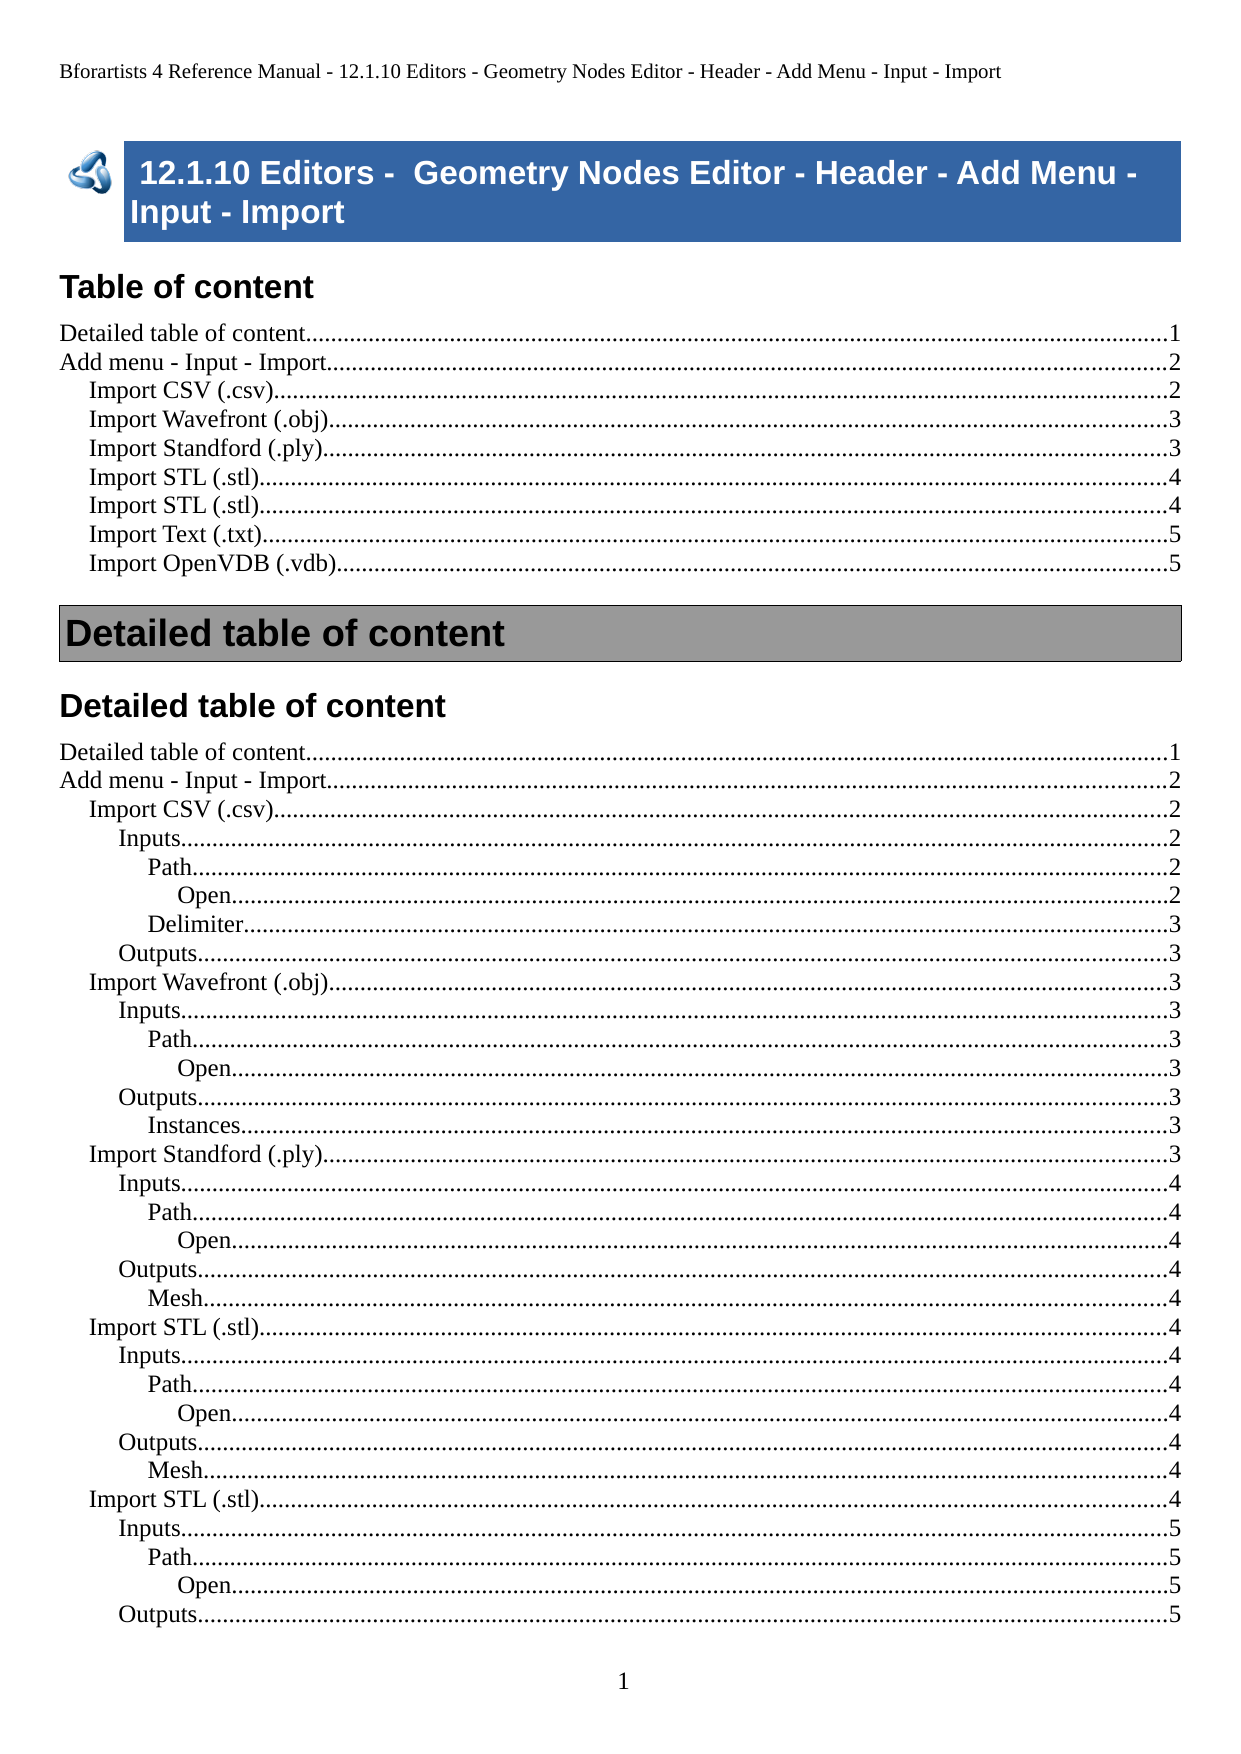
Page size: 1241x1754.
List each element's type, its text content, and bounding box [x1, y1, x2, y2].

text Import OpenVDB (.vdb) 5 [88, 548, 1181, 577]
text Open 4 [177, 1398, 1181, 1427]
text Inputs 2 [118, 823, 1181, 852]
text Delimiter 3 [147, 909, 1181, 938]
text Detailed table of content 1 [59, 737, 1181, 765]
text Import STL (.stl) 4 [88, 1312, 1181, 1340]
text Outputs 5 [118, 1599, 1181, 1628]
text Mesh 4 [147, 1283, 1181, 1312]
text Open 3 [177, 1053, 1181, 1082]
text Outputs 4 [118, 1427, 1181, 1455]
text Mesh 4 [147, 1455, 1181, 1484]
text Path 4 [147, 1369, 1181, 1398]
text Add menu - Input - Import 2 [59, 765, 1181, 794]
text Import CSV (.csv) 2 [88, 375, 1181, 404]
text Path 2 [147, 852, 1181, 880]
text Inputs 3 [118, 995, 1181, 1024]
table_header [59, 141, 124, 242]
text Outputs 4 [118, 1254, 1181, 1283]
text Inputs 4 [118, 1340, 1181, 1369]
text Path 5 [147, 1542, 1181, 1570]
text Outputs 3 [118, 938, 1181, 967]
text Outputs 3 [118, 1082, 1181, 1110]
text Import CSV (.csv) 2 [88, 794, 1181, 823]
text Open 4 [177, 1225, 1181, 1254]
text Import Standford (.ply) 3 [88, 1139, 1181, 1168]
text Import STL (.stl) 4 [88, 1484, 1181, 1513]
text Detailed table of content 1 [59, 318, 1181, 347]
text Inputs 5 [118, 1513, 1181, 1542]
text Import STL (.stl) 4 [88, 462, 1181, 490]
subtitle Detailed table of content [59, 686, 1181, 724]
picture [65, 147, 114, 197]
table_header 12.1.10 Editors - Geometry Nodes Editor - Header - Add Menu - Input - Import [124, 141, 1181, 242]
subtitle Table of content [59, 267, 1181, 305]
text Path 3 [147, 1024, 1181, 1053]
text Instances 3 [147, 1110, 1181, 1139]
text Import STL (.stl) 4 [88, 490, 1181, 519]
text Import Wavefront (.obj) 3 [88, 404, 1181, 433]
text Import Standford (.ply) 3 [88, 433, 1181, 462]
text Open 5 [177, 1570, 1181, 1599]
text Path 4 [147, 1197, 1181, 1225]
text Import Wavefront (.obj) 3 [88, 967, 1181, 995]
text Inputs 4 [118, 1168, 1181, 1197]
text Add menu - Input - Import 2 [59, 347, 1181, 375]
table_header Detailed table of content [60, 606, 1181, 661]
text Import Text (.txt) 5 [88, 519, 1181, 548]
text Open 2 [177, 880, 1181, 909]
